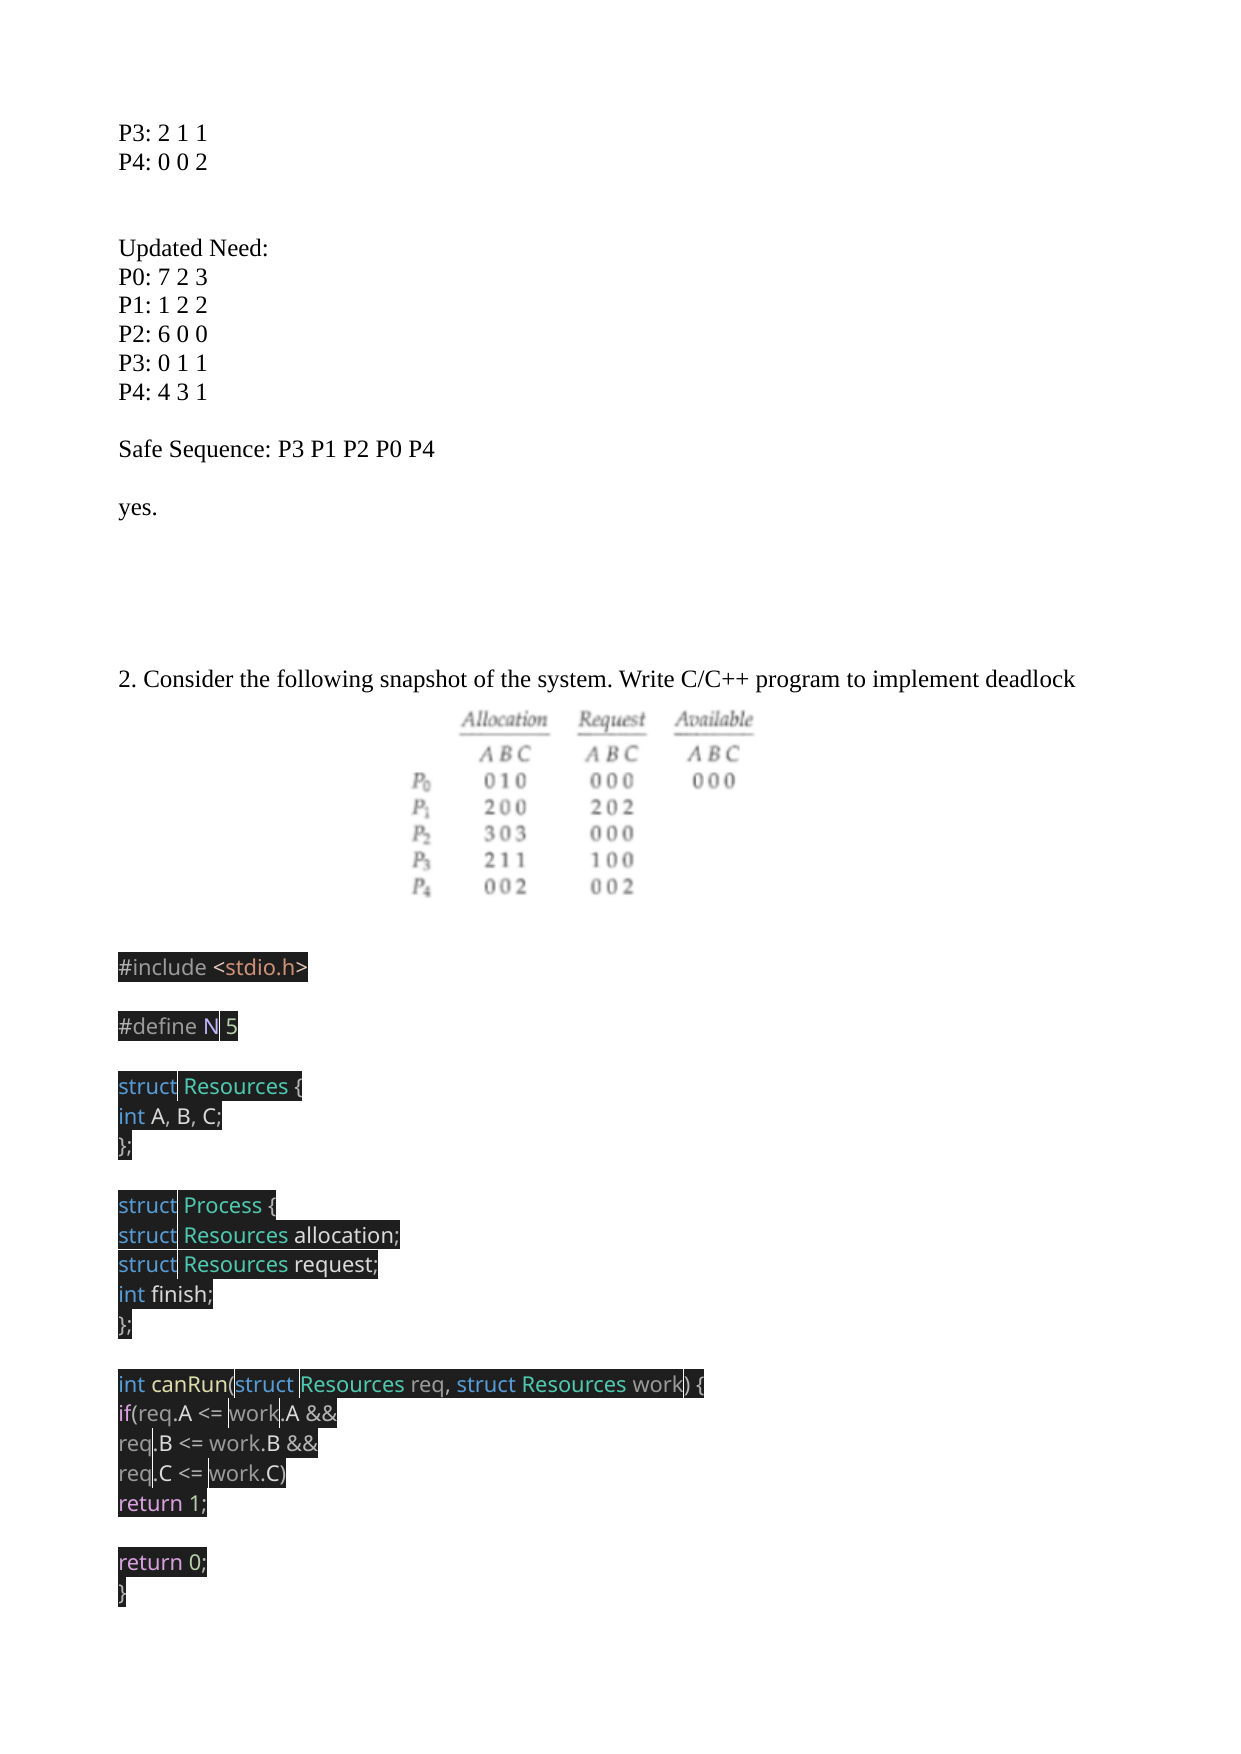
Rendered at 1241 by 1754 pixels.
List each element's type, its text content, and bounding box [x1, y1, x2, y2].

text P4: 4 3 1 [118, 377, 1122, 406]
text struct Resources { [118, 1071, 1122, 1101]
text }; [118, 1309, 1122, 1339]
text yes. [118, 492, 1122, 521]
text int finish; [118, 1279, 1122, 1309]
text }; [118, 1130, 1122, 1160]
text P3: 0 1 1 [118, 348, 1122, 377]
text P1: 1 2 2 [118, 291, 1122, 319]
text P0: 7 2 3 [118, 262, 1122, 291]
text #include <stdio.h> [118, 952, 1122, 982]
text req.C <= work.C) [118, 1458, 1122, 1488]
text #define N 5 [118, 1011, 1122, 1041]
text struct Resources allocation; [118, 1220, 1122, 1249]
text P2: 6 0 0 [118, 319, 1122, 348]
text struct Resources request; [118, 1249, 1122, 1279]
text P3: 2 1 1 [118, 118, 1122, 147]
text 2. Consider the following snapshot of the system. Write C/C++ program to implement deadlock [118, 664, 1122, 693]
text req.B <= work.B && [118, 1428, 1122, 1458]
text int canRun(struct Resources req, struct Resources work) { [118, 1368, 1122, 1398]
text } [118, 1577, 1122, 1607]
picture [380, 702, 801, 906]
text return 0; [118, 1547, 1122, 1577]
text return 1; [118, 1488, 1122, 1517]
text Updated Need: [118, 233, 1122, 262]
text P4: 0 0 2 [118, 147, 1122, 176]
text struct Process { [118, 1190, 1122, 1220]
text int A, B, C; [118, 1101, 1122, 1130]
text Safe Sequence: P3 P1 P2 P0 P4 [118, 434, 1122, 463]
text if(req.A <= work.A && [118, 1398, 1122, 1428]
